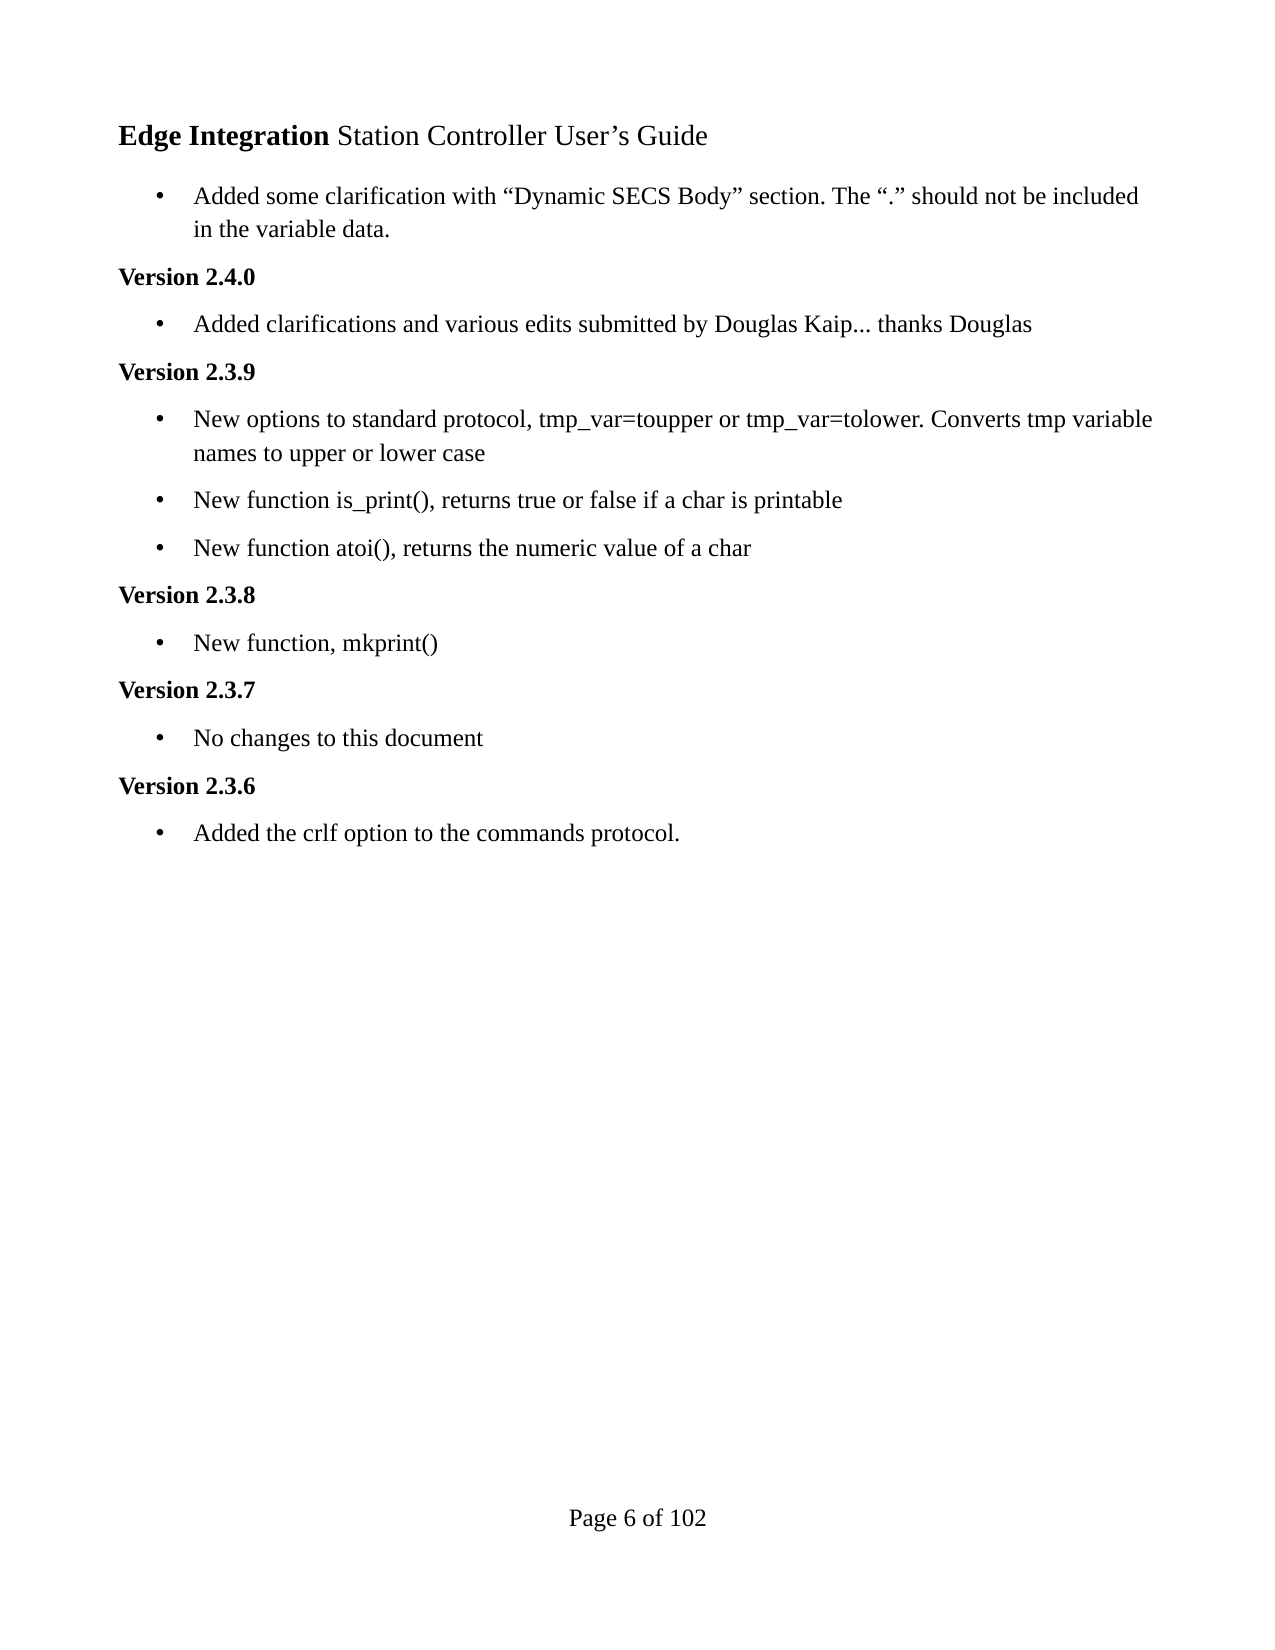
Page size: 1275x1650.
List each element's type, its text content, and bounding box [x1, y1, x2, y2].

list Added the crlf option to the commands protocol. [156, 818, 1157, 847]
list Added some clarification with “Dynamic SECS Body” section. The “.” should not be included in the variable data. [156, 181, 1157, 243]
text Version 2.3.7 [118, 676, 1157, 704]
list No changes to this document [156, 723, 1157, 752]
text Version 2.3.6 [118, 771, 1157, 799]
text Version 2.4.0 [118, 262, 1157, 291]
list New function, mkprint() [156, 628, 1157, 657]
text Version 2.3.8 [118, 580, 1157, 609]
list New function atoi(), returns the numeric value of a char [156, 533, 1157, 562]
list Added clarifications and various edits submitted by Douglas Kaip... thanks Douglas [156, 309, 1157, 338]
list New function is_print(), returns true or false if a char is printable [156, 485, 1157, 514]
text Version 2.3.9 [118, 357, 1157, 386]
list New options to standard protocol, tmp_var=toupper or tmp_var=tolower. Converts tmp variable names to upper or lower case [156, 404, 1157, 466]
